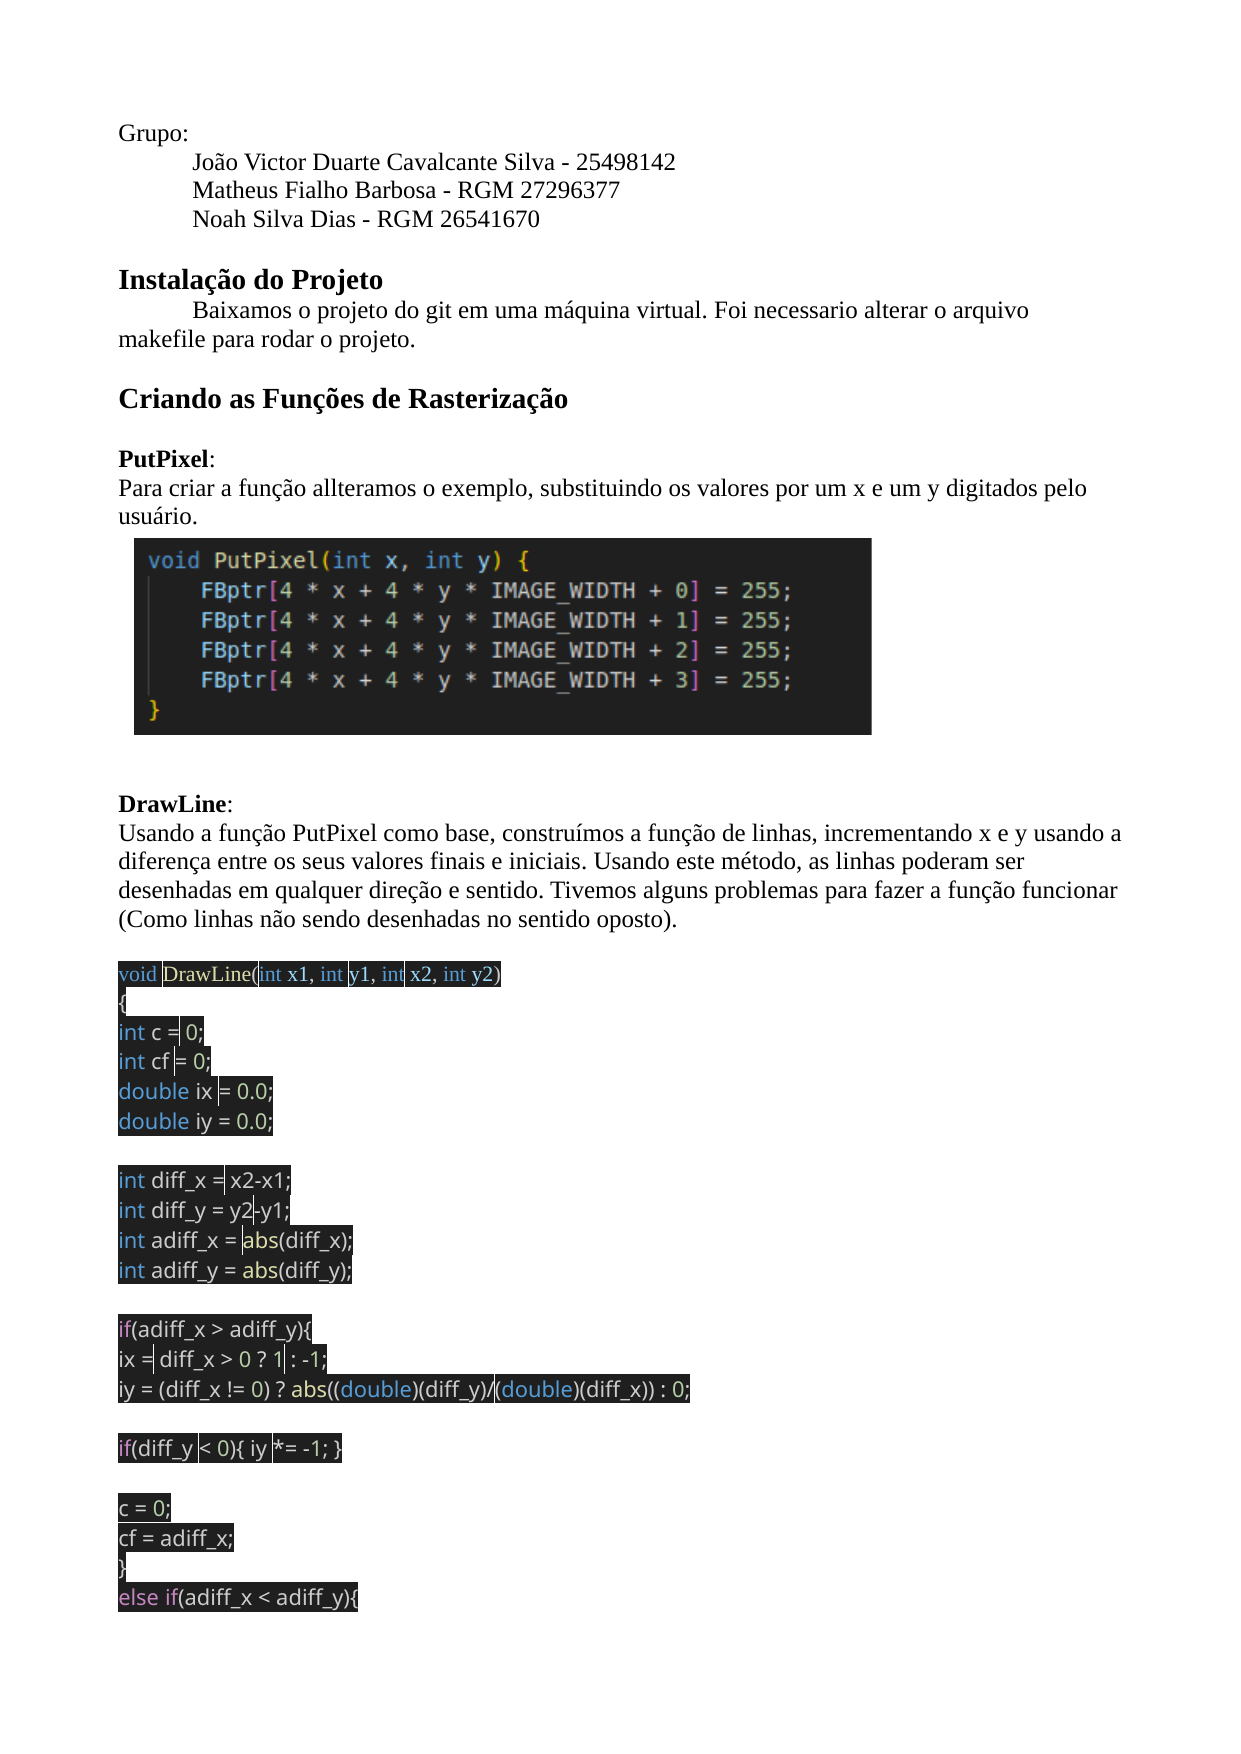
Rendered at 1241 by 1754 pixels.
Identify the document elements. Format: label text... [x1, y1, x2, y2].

text Matheus Fialho Barbosa - RGM 27296377 [118, 176, 1122, 204]
text int cf = 0; [118, 1046, 1122, 1076]
text int adiff_y = abs(diff_y); [118, 1255, 1122, 1284]
text else if(adiff_x < adiff_y){ [118, 1582, 1122, 1612]
text int diff_x = x2-x1; [118, 1165, 1122, 1195]
text Grupo: [118, 118, 1122, 147]
text if(diff_y < 0){ iy *= -1; } [118, 1433, 1122, 1463]
text Criando as Funções de Rasterização [118, 382, 1122, 415]
text ix = diff_x > 0 ? 1 : -1; [118, 1344, 1122, 1374]
text } [118, 1552, 1122, 1582]
text { [118, 987, 1122, 1016]
text PutPixel: [118, 444, 1122, 473]
picture [134, 538, 872, 735]
text iy = (diff_x != 0) ? abs((double)(diff_y)/(double)(diff_x)) : 0; [118, 1374, 1122, 1403]
text cf = adiff_x; [118, 1522, 1122, 1552]
text void DrawLine(int x1, int y1, int x2, int y2) [118, 961, 1122, 987]
text Instalação do Projeto [118, 262, 1122, 295]
text int adiff_x = abs(diff_x); [118, 1225, 1122, 1255]
text Para criar a função allteramos o exemplo, substituindo os valores por um x e um y digitados pelo usuário. [118, 473, 1122, 530]
text DrawLine: [118, 789, 1122, 818]
text int c = 0; [118, 1016, 1122, 1046]
text c = 0; [118, 1493, 1122, 1522]
text João Victor Duarte Cavalcante Silva - 25498142 [118, 147, 1122, 176]
text int diff_y = y2-y1; [118, 1195, 1122, 1225]
text double ix = 0.0; [118, 1076, 1122, 1106]
text double iy = 0.0; [118, 1106, 1122, 1136]
text Usando a função PutPixel como base, construímos a função de linhas, incrementando x e y usando a diferença entre os seus valores finais e iniciais. Usando este método, as linhas poderam ser desenhadas em qualquer direção e sentido. Tivemos alguns problemas para fazer a função funcionar (Como linhas não sendo desenhadas no sentido oposto). [118, 818, 1122, 933]
text Noah Silva Dias - RGM 26541670 [118, 204, 1122, 233]
text if(adiff_x > adiff_y){ [118, 1314, 1122, 1344]
text Baixamos o projeto do git em uma máquina virtual. Foi necessario alterar o arquivo makefile para rodar o projeto. [118, 295, 1122, 353]
